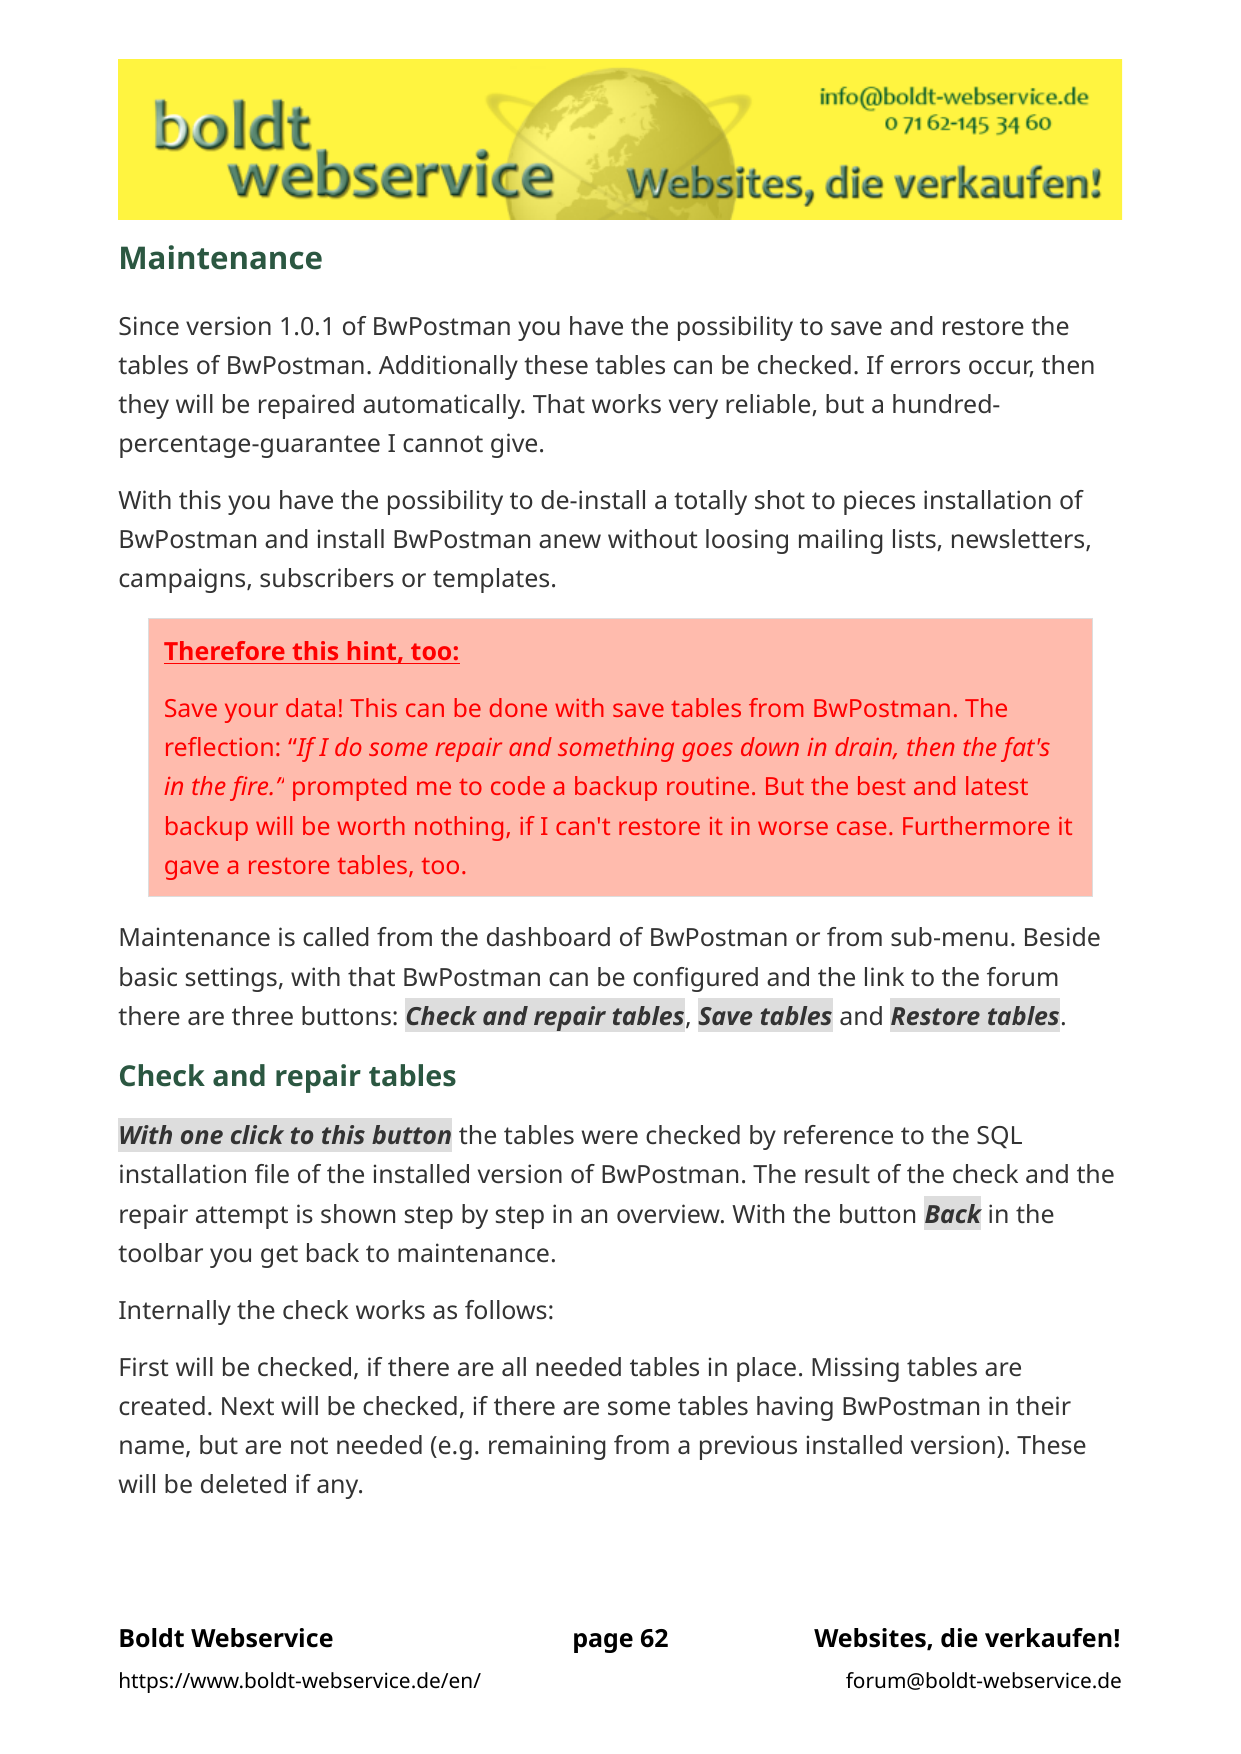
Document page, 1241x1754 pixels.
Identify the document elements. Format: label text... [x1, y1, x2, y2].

text Maintenance is called from the dashboard of BwPostman or from sub-menu. Beside basic settings, with that BwPostman can be configured and the link to the forum there are three buttons: Check and repair tables, Save tables and Restore tables. [118, 920, 1122, 1032]
text Since version 1.0.1 of BwPostman you have the possibility to save and restore the tables of BwPostman. Additionally these tables can be checked. If errors occur, then they will be repaired automatically. That works very reliable, but a hundred-percentage-guarantee I cannot give. [118, 308, 1122, 460]
subtitle Check and repair tables [118, 1055, 1122, 1094]
text First will be checked, if there are all needed tables in place. Missing tables are created. Next will be checked, if there are some tables having BwPostman in their name, but are not needed (e.g. remaining from a previous installed version). These will be deleted if any. [118, 1349, 1122, 1501]
subtitle Maintenance [118, 236, 1122, 279]
picture [118, 59, 1123, 220]
text With this you have the possibility to de-install a totally shot to pieces installation of BwPostman and install BwPostman anew without loosing mailing lists, newsletters, campaigns, subscribers or templates. [118, 483, 1122, 595]
text Save your data! This can be done with save tables from BwPostman. The reflection: “If I do some repair and something goes down in drain, then the fat's in the fire.” prompted me to code a backup routine. But the best and latest backup will be worth nothing, if I can't restore it in worse case. Furthermore it gave a restore tables, too. [149, 675, 1092, 896]
text Therefore this hint, too: [149, 619, 1092, 668]
text With one click to this button the tables were checked by reference to the SQL installation file of the installed version of BwPostman. The result of the check and the repair attempt is shown step by step in an overview. With the button Back in the toolbar you get back to maintenance. [118, 1118, 1122, 1269]
text Internally the check works as follows: [118, 1292, 1122, 1326]
